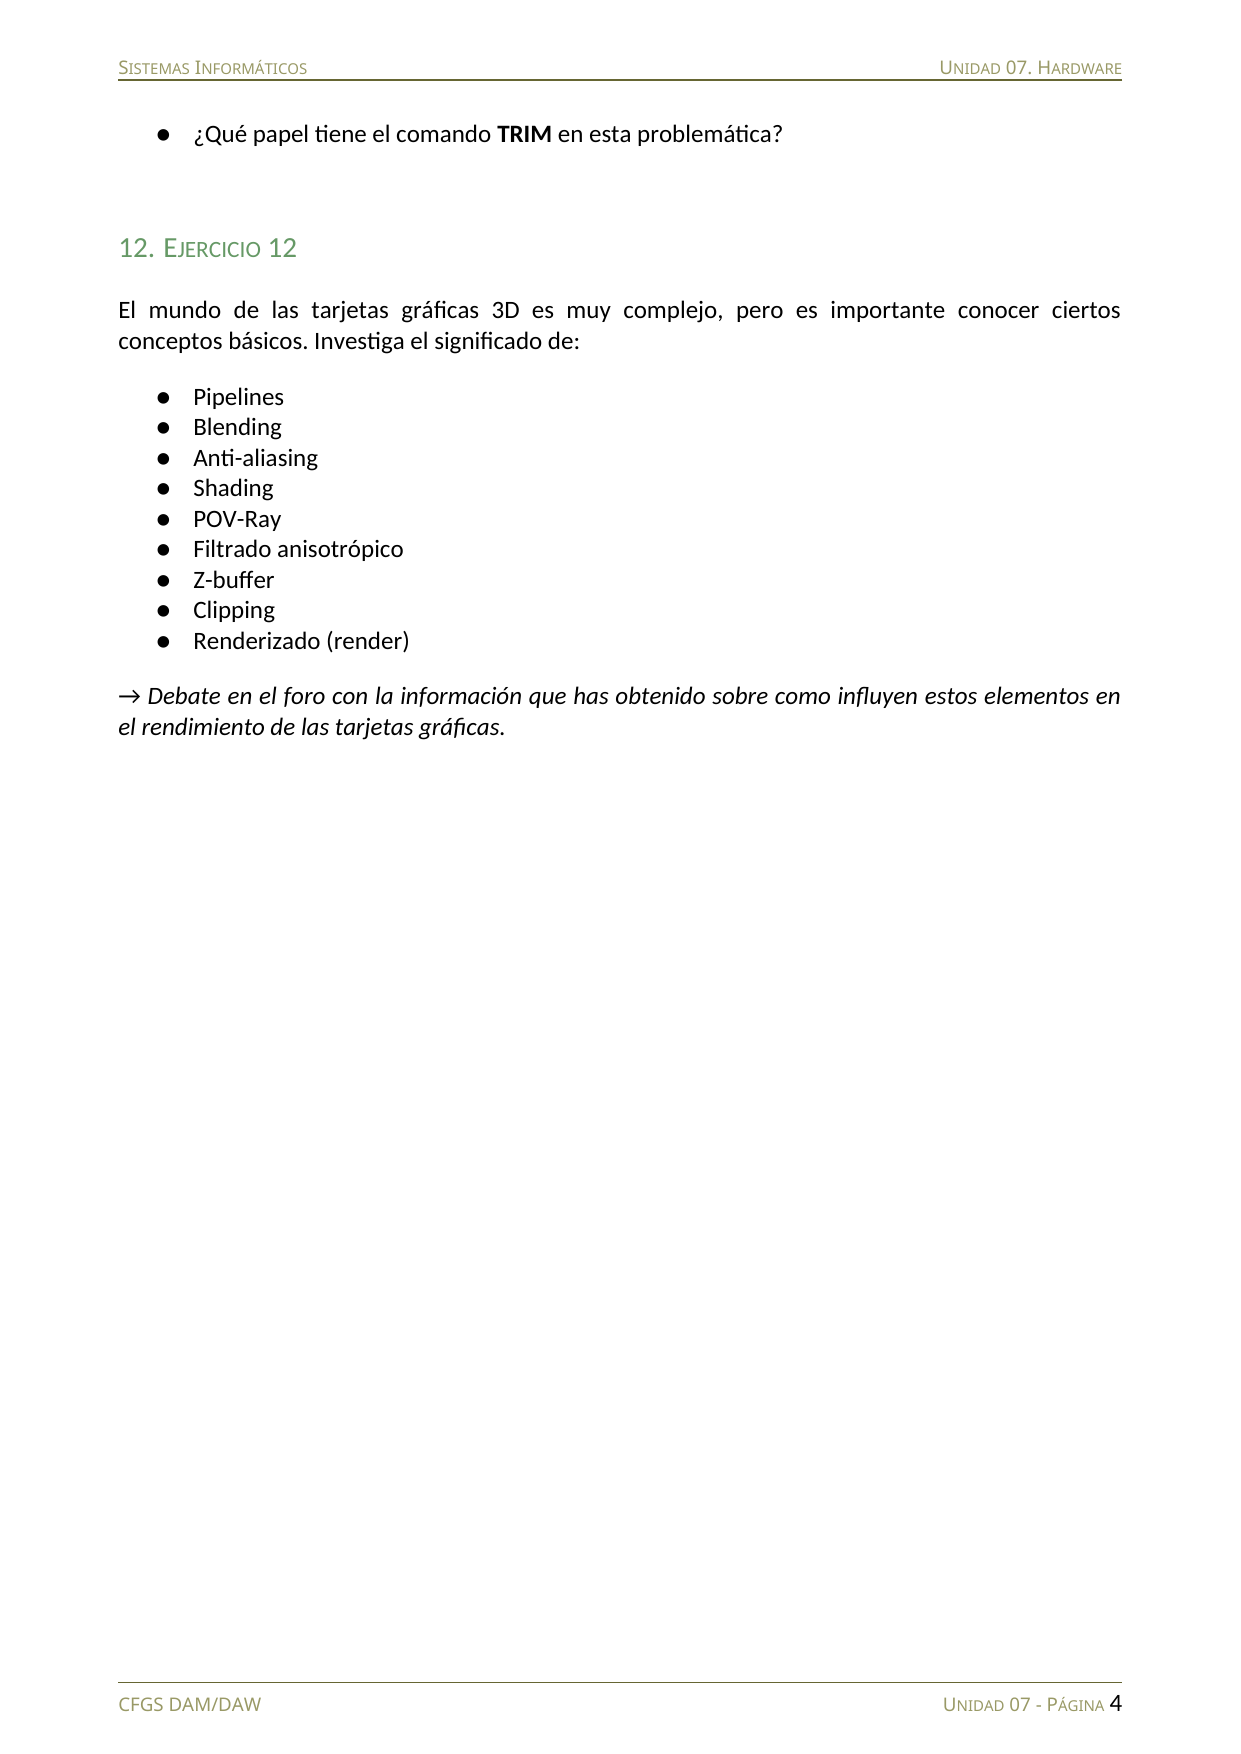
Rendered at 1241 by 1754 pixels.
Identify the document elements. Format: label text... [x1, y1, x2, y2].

list POV-Ray [156, 503, 1122, 533]
list Renderizado (render) [156, 625, 1122, 655]
text El mundo de las tarjetas gráficas 3D es muy complejo, pero es importante conocer ciertos conceptos básicos. Investiga el significado de: [118, 294, 1122, 356]
list Anti-aliasing [156, 442, 1122, 472]
text → Debate en el foro con la información que has obtenido sobre como influyen estos elementos en el rendimiento de las tarjetas gráficas. [118, 680, 1122, 741]
list Filtrado anisotrópico [156, 533, 1122, 564]
list Blending [156, 411, 1122, 442]
list Shading [156, 472, 1122, 503]
subtitle Ejercicio 12 [118, 229, 1122, 264]
list Pipelines [156, 381, 1122, 411]
list ¿Qué papel tiene el comando TRIM en esta problemática? [156, 118, 1122, 148]
list Z-buffer [156, 564, 1122, 594]
list Clipping [156, 594, 1122, 625]
